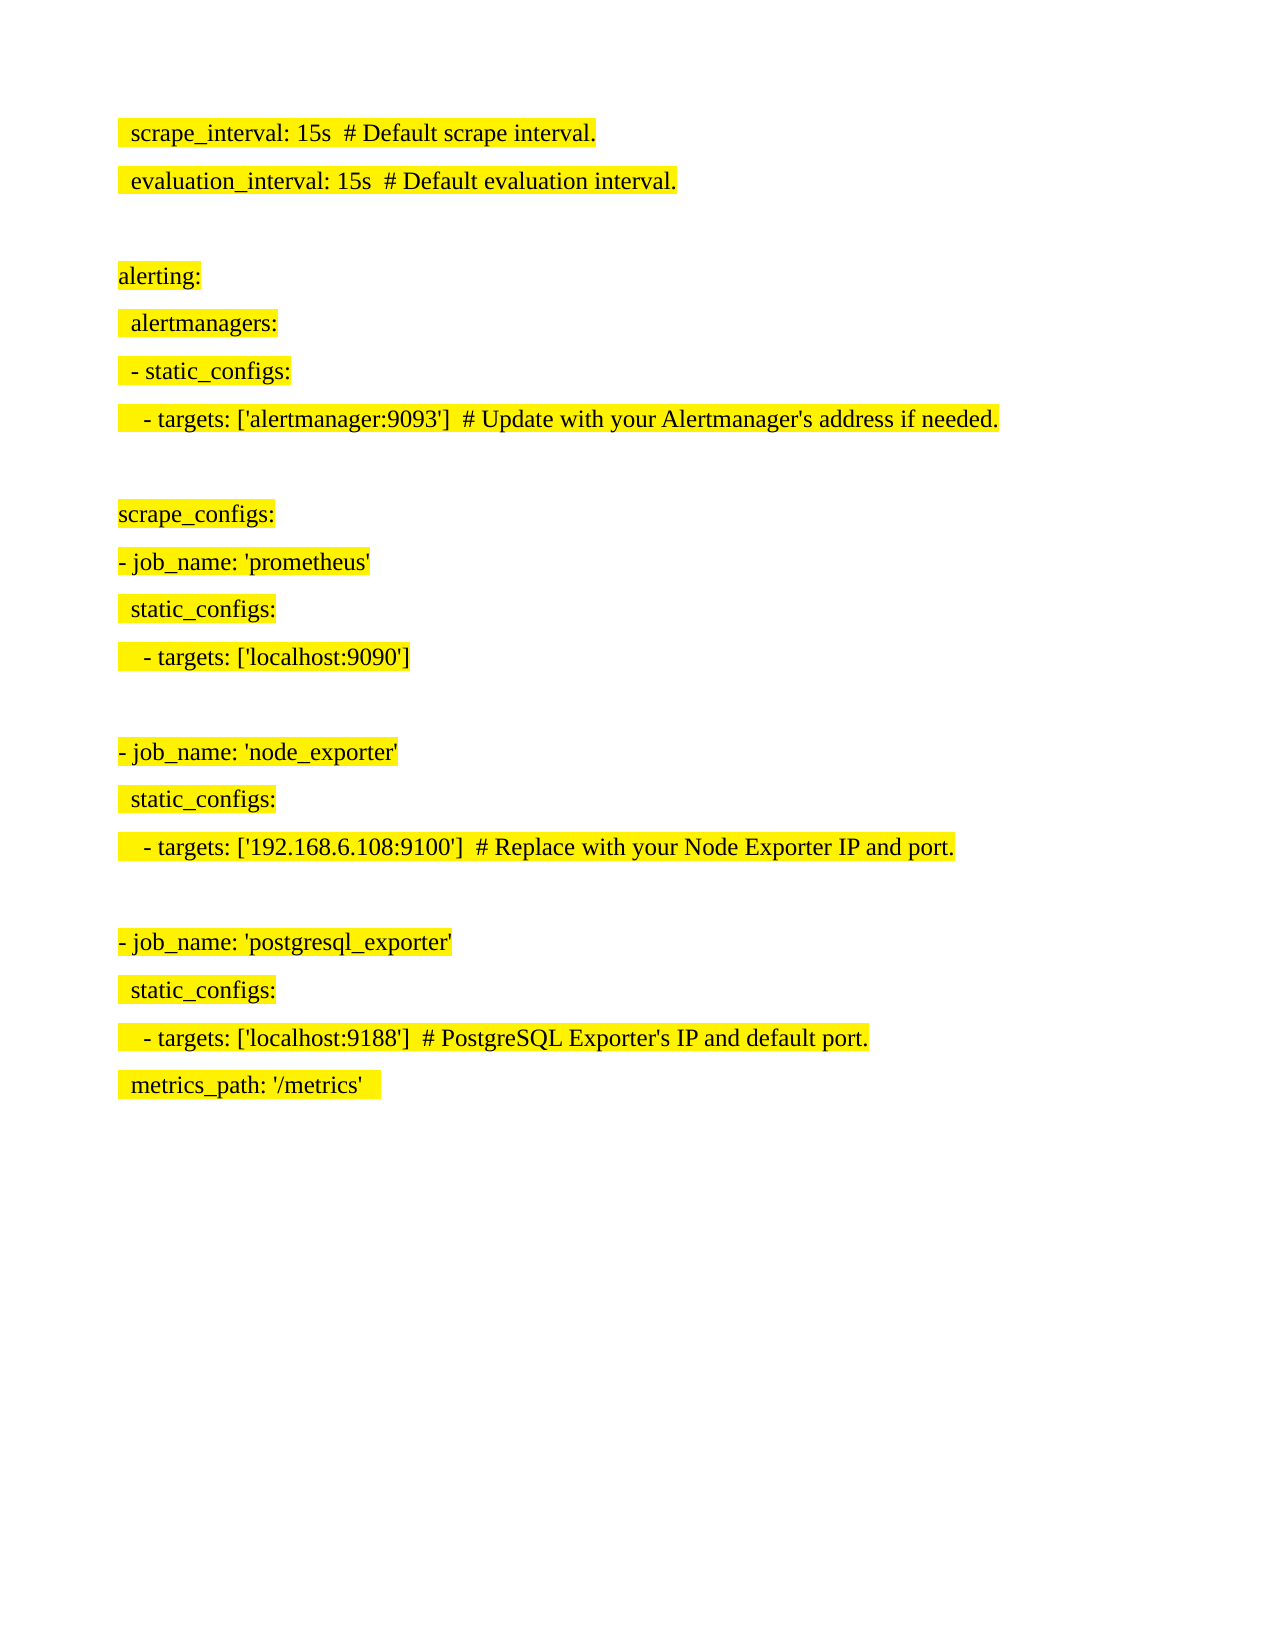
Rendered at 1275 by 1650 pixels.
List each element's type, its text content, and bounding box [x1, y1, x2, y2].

text - targets: ['localhost:9188'] # PostgreSQL Exporter's IP and default port. [118, 1023, 1157, 1051]
text - job_name: 'postgresql_exporter' [118, 927, 1157, 956]
text - job_name: 'node_exporter' [118, 737, 1157, 766]
text scrape_interval: 15s # Default scrape interval. [118, 118, 1157, 147]
text - job_name: 'prometheus' [118, 547, 1157, 575]
text - static_configs: [118, 356, 1157, 385]
text static_configs: [118, 784, 1157, 813]
text - targets: ['192.168.6.108:9100'] # Replace with your Node Exporter IP and port. [118, 832, 1157, 861]
text static_configs: [118, 975, 1157, 1004]
text alerting: [118, 261, 1157, 290]
text - targets: ['localhost:9090'] [118, 642, 1157, 671]
text scrape_configs: [118, 499, 1157, 528]
text - targets: ['alertmanager:9093'] # Update with your Alertmanager's address if needed. [118, 404, 1157, 432]
text alertmanagers: [118, 308, 1157, 337]
text static_configs: [118, 594, 1157, 623]
text evaluation_interval: 15s # Default evaluation interval. [118, 166, 1157, 194]
text metrics_path: '/metrics' [118, 1070, 1157, 1099]
